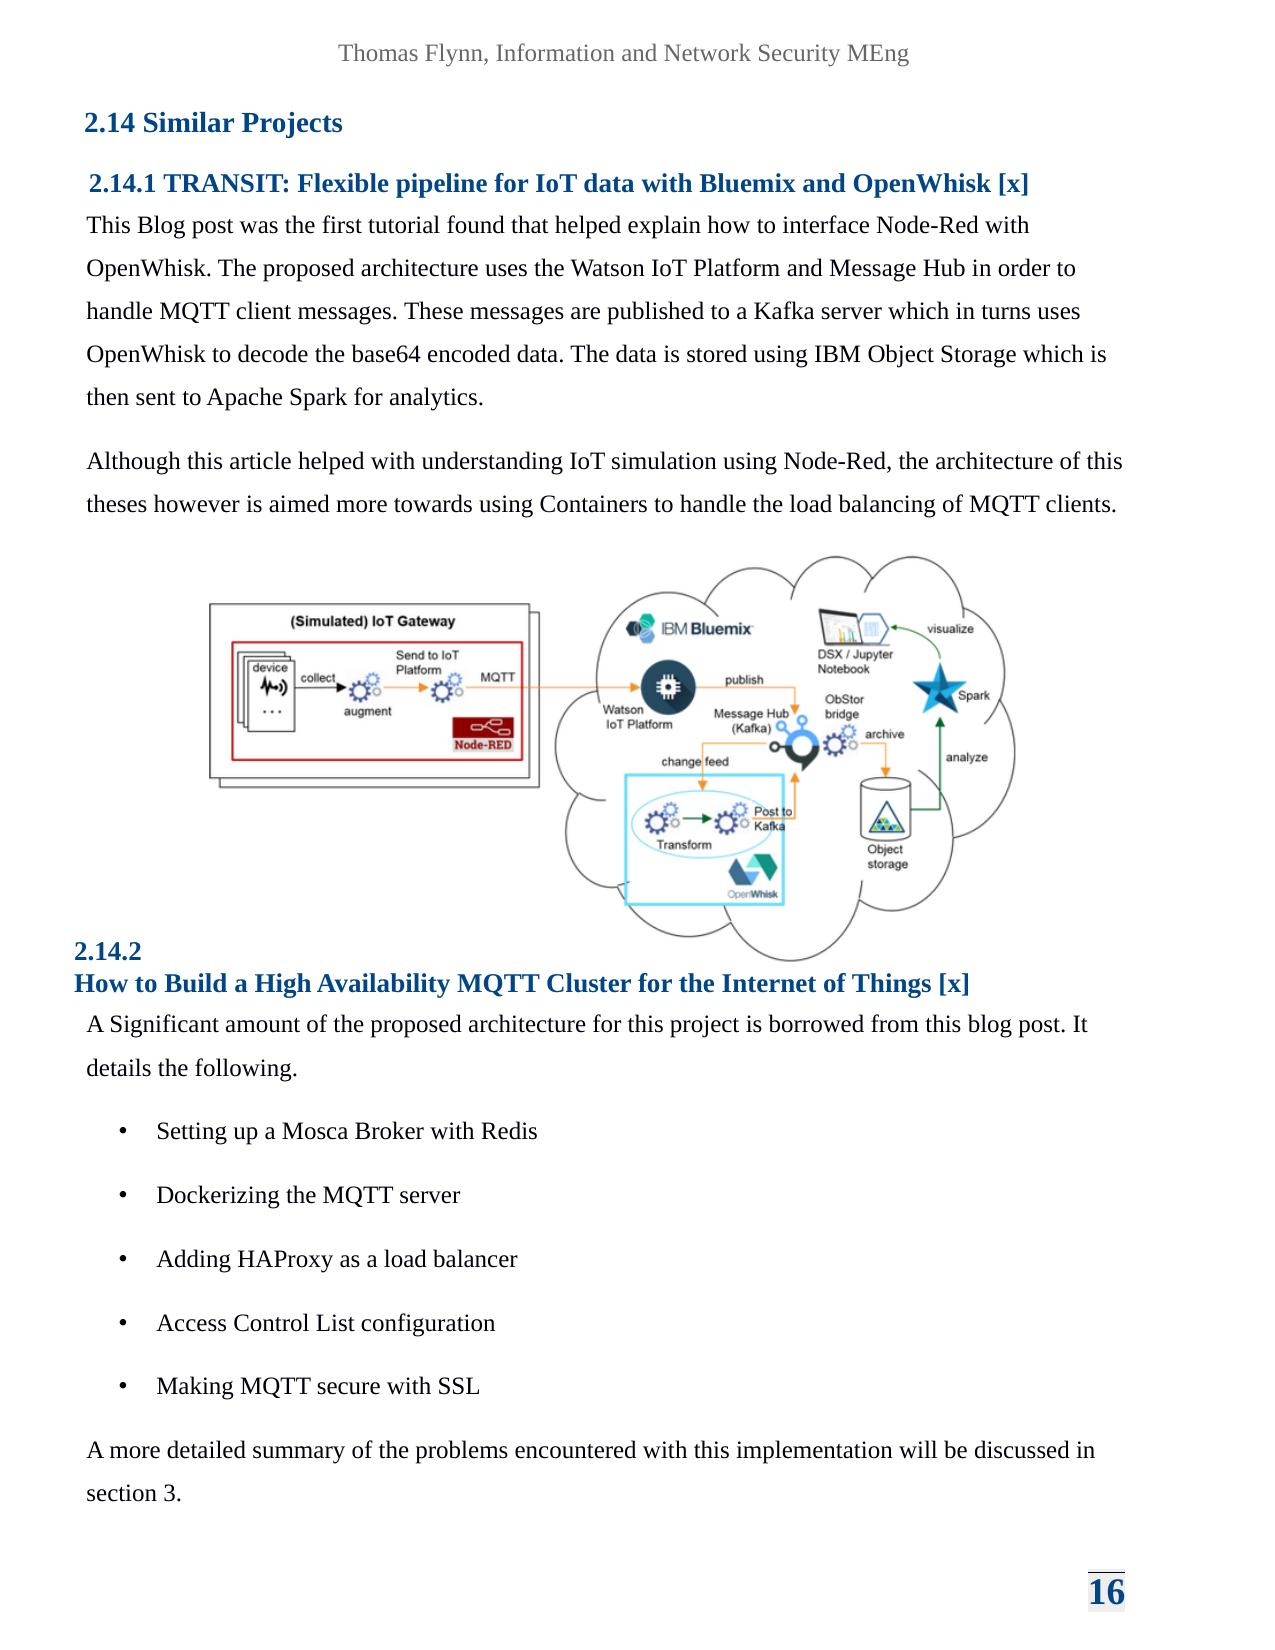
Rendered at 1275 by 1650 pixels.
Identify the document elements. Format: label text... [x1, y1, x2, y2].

picture [199, 550, 1019, 965]
list Adding HAProxy as a load balancer [118, 1244, 1125, 1273]
list Access Control List configuration [118, 1308, 1125, 1336]
text Although this article helped with understanding IoT simulation using Node-Red, the architecture of this theses however is aimed more towards using Containers to handle the load balancing of MQTT clients. [86, 446, 1125, 518]
text A Significant amount of the proposed architecture for this project is borrowed from this blog post. It details the following. [86, 1009, 1125, 1081]
subtitle 2.14.2 How to Build a High Availability MQTT Cluster for the Internet of Things [x] [74, 936, 1125, 998]
subtitle 2.14 Similar Projects [81, 105, 1125, 138]
text A more detailed summary of the problems encountered with this implementation will be discussed in section 3. [86, 1435, 1125, 1507]
subtitle 2.14.1 TRANSIT: Flexible pipeline for IoT data with Bluemix and OpenWhisk [x] [89, 167, 1125, 198]
text This Blog post was the first tutorial found that helped explain how to interface Node-Red with OpenWhisk. The proposed architecture uses the Watson IoT Platform and Message Hub in order to handle MQTT client messages. These messages are published to a Kafka server which in turns uses OpenWhisk to decode the base64 encoded data. The data is stored using IBM Object Storage which is then sent to Apache Spark for analytics. [86, 210, 1125, 411]
list Making MQTT secure with SSL [118, 1371, 1125, 1400]
list Dockerizing the MQTT server [118, 1180, 1125, 1209]
list Setting up a Mosca Broker with Redis [118, 1116, 1125, 1145]
